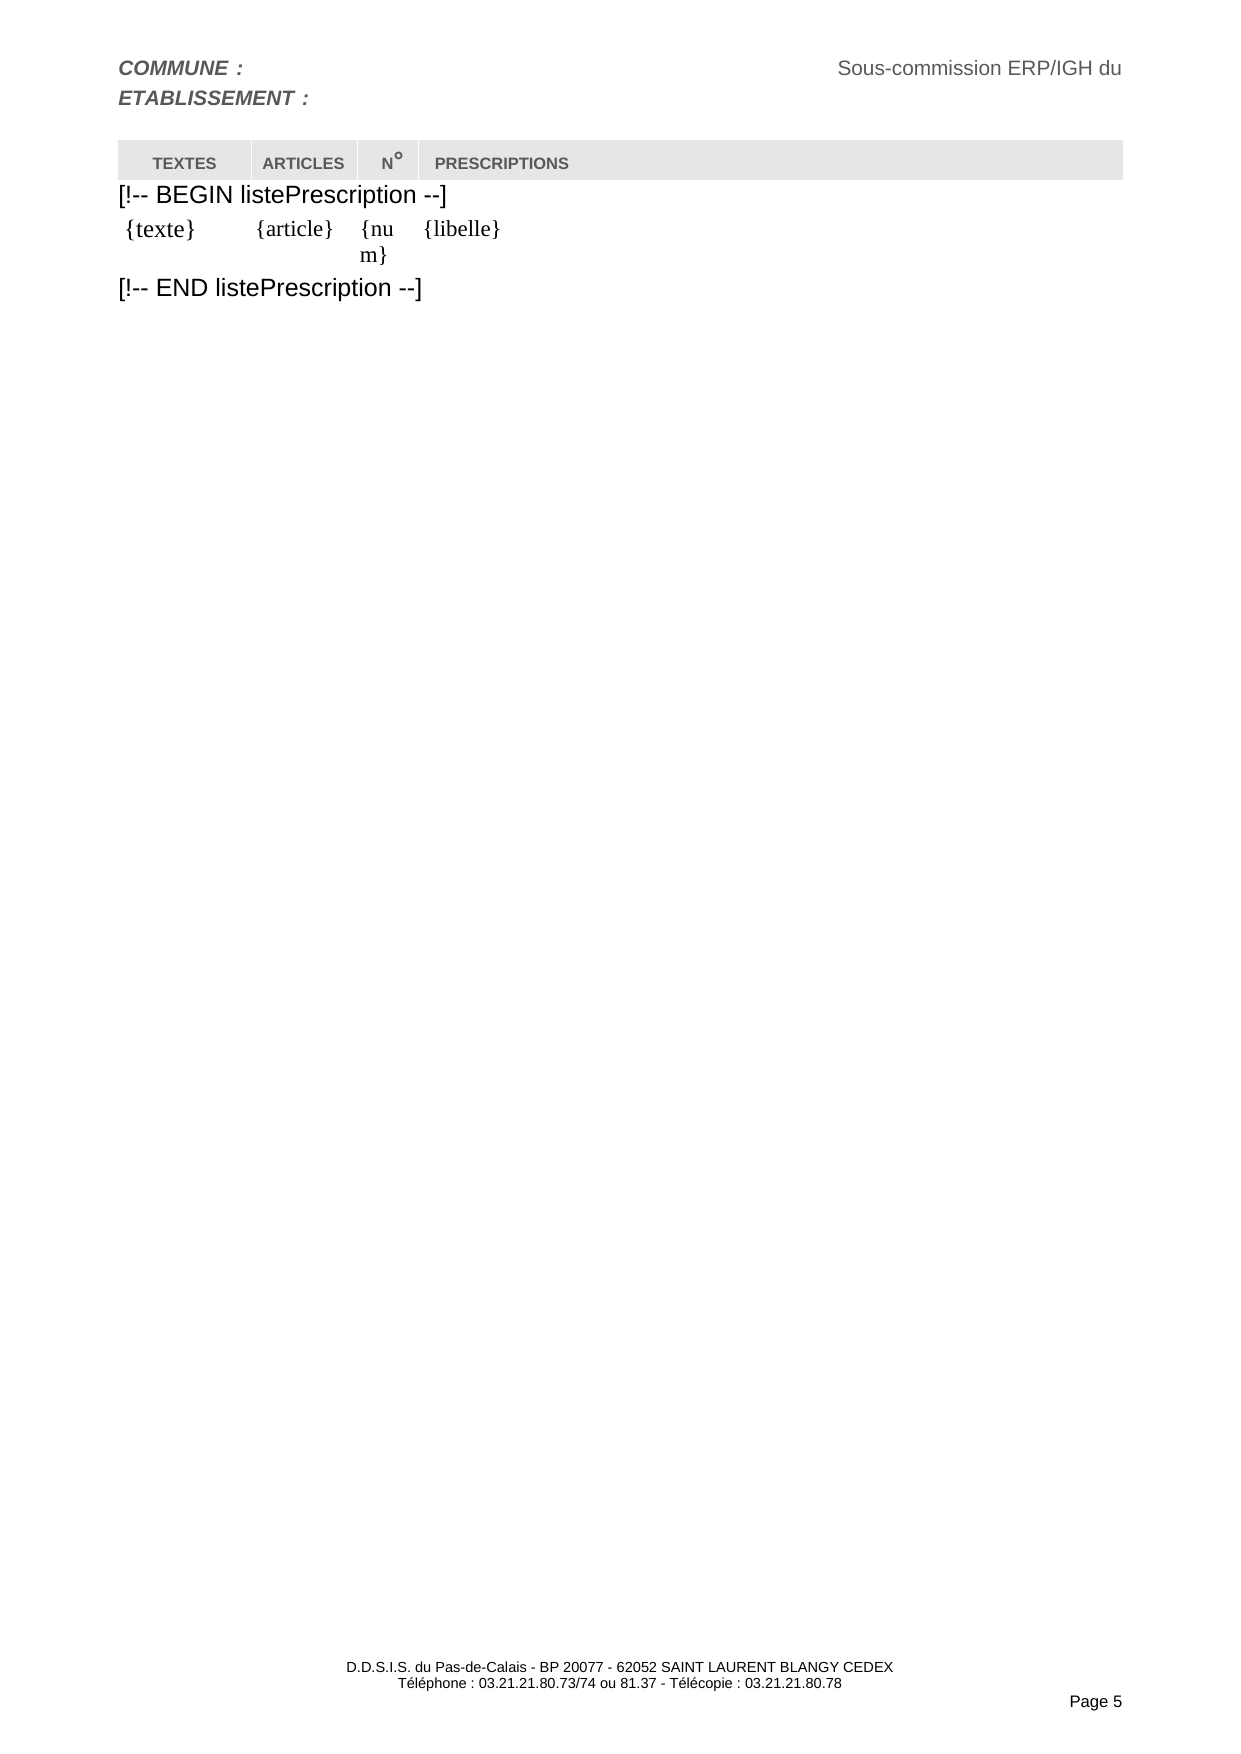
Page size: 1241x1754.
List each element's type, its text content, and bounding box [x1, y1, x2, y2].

table_header {libelle} [416, 209, 1123, 273]
text [!-- BEGIN listePrescription --] [118, 180, 1122, 209]
table_header articles [252, 140, 357, 180]
table_header textes [118, 140, 251, 180]
text [!-- END listePrescription --] [118, 273, 1122, 302]
table_header {num} [354, 209, 416, 273]
table_header {texte} [118, 209, 249, 273]
table_header prescriptions [419, 140, 1123, 180]
table_header n° [358, 140, 418, 180]
table_header {article} [249, 209, 354, 273]
